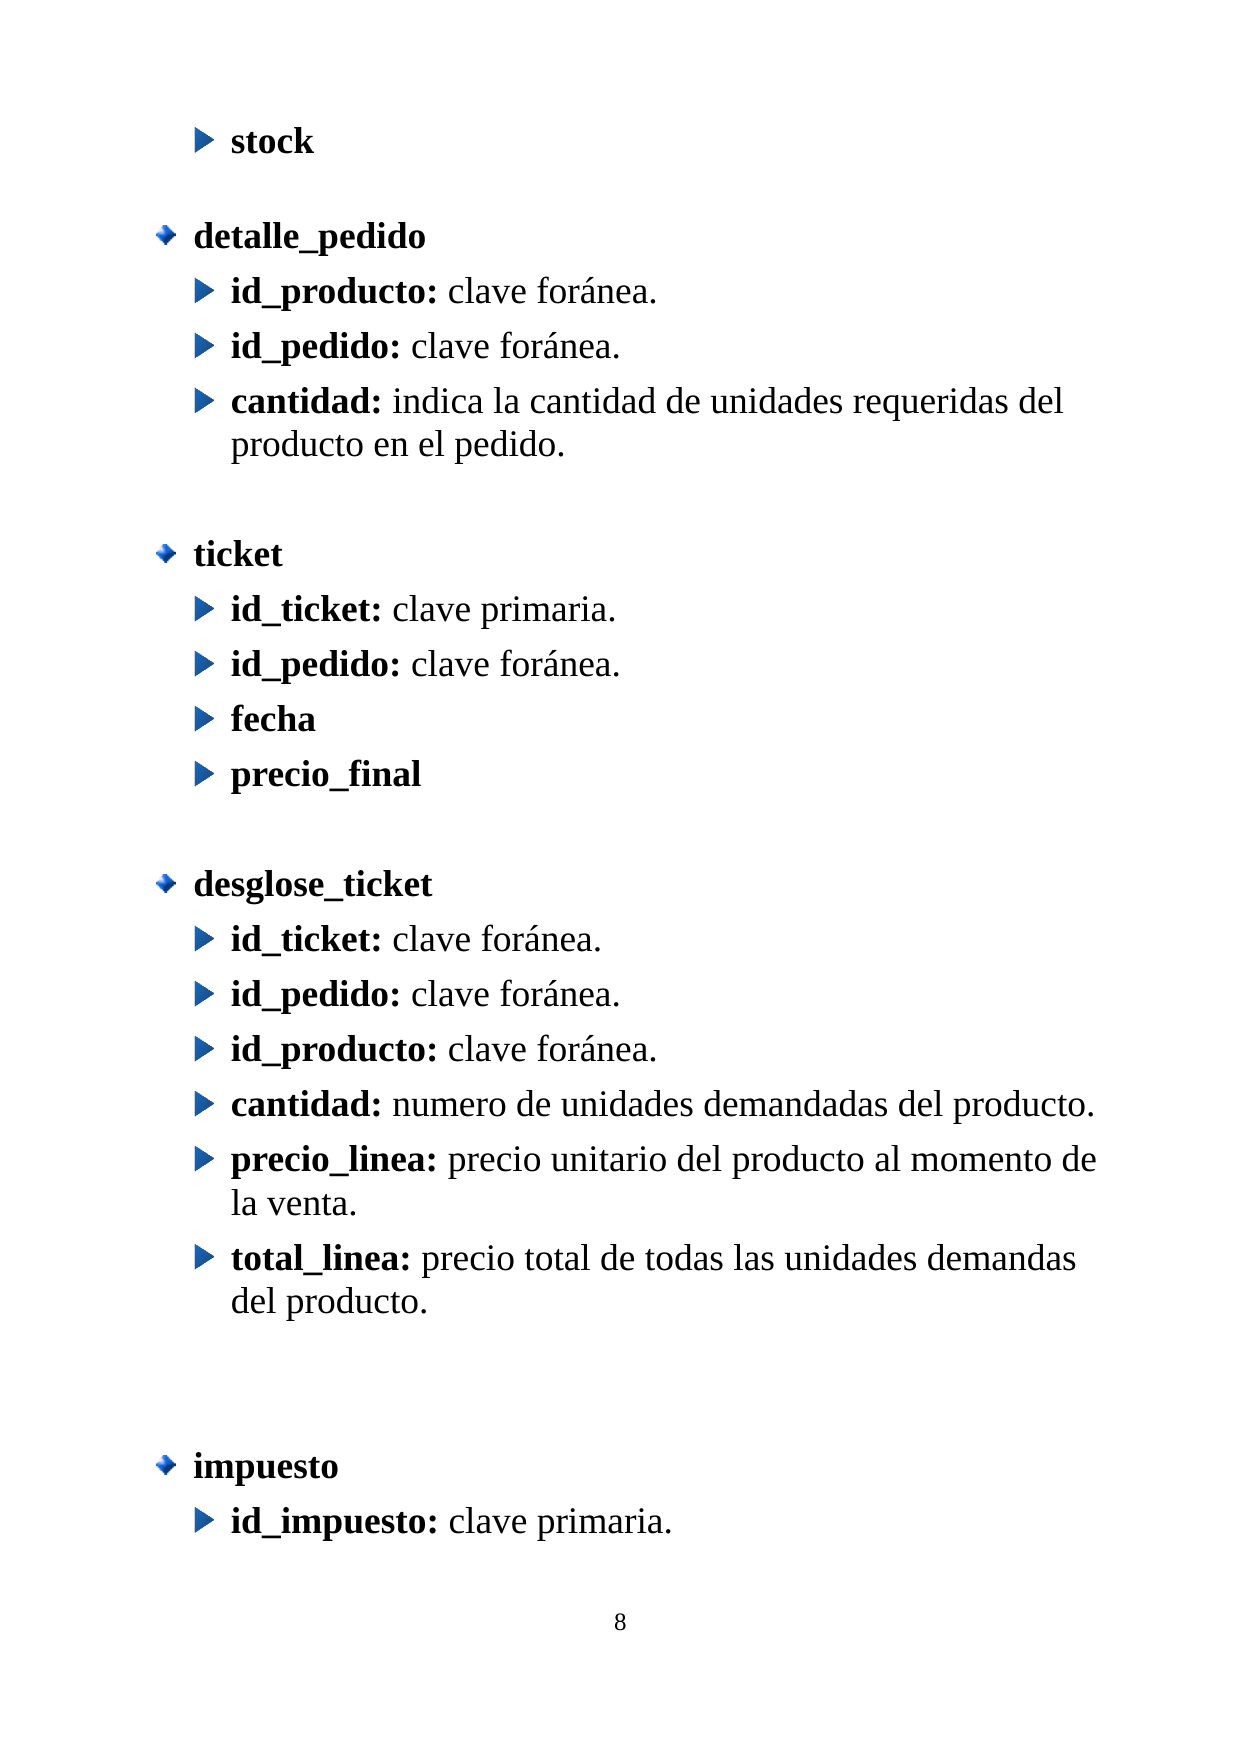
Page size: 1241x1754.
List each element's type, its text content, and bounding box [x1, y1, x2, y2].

list detalle_pedido [156, 214, 1122, 257]
list id_pedido: clave foránea. [193, 642, 1122, 685]
list cantidad: indica la cantidad de unidades requeridas del producto en el pedido. [193, 379, 1122, 465]
list desglose_ticket [156, 862, 1122, 905]
list cantidad: numero de unidades demandadas del producto. [193, 1082, 1122, 1125]
list id_pedido: clave foránea. [193, 324, 1122, 367]
list id_ticket: clave primaria. [193, 587, 1122, 630]
list id_producto: clave foránea. [193, 269, 1122, 312]
list id_pedido: clave foránea. [193, 972, 1122, 1015]
picture [156, 225, 176, 245]
list precio_linea: precio unitario del producto al momento de la venta. [193, 1137, 1122, 1223]
picture [156, 874, 176, 893]
list precio_final [193, 752, 1122, 795]
list impuesto [156, 1443, 1122, 1486]
picture [156, 544, 176, 563]
list stock [193, 118, 1122, 161]
list total_linea: precio total de todas las unidades demandas del producto. [193, 1235, 1122, 1321]
picture [156, 1455, 176, 1475]
list id_impuesto: clave primaria. [193, 1498, 1122, 1541]
list id_producto: clave foránea. [193, 1027, 1122, 1070]
list id_ticket: clave foránea. [193, 917, 1122, 960]
list fecha [193, 697, 1122, 740]
list ticket [156, 532, 1122, 575]
